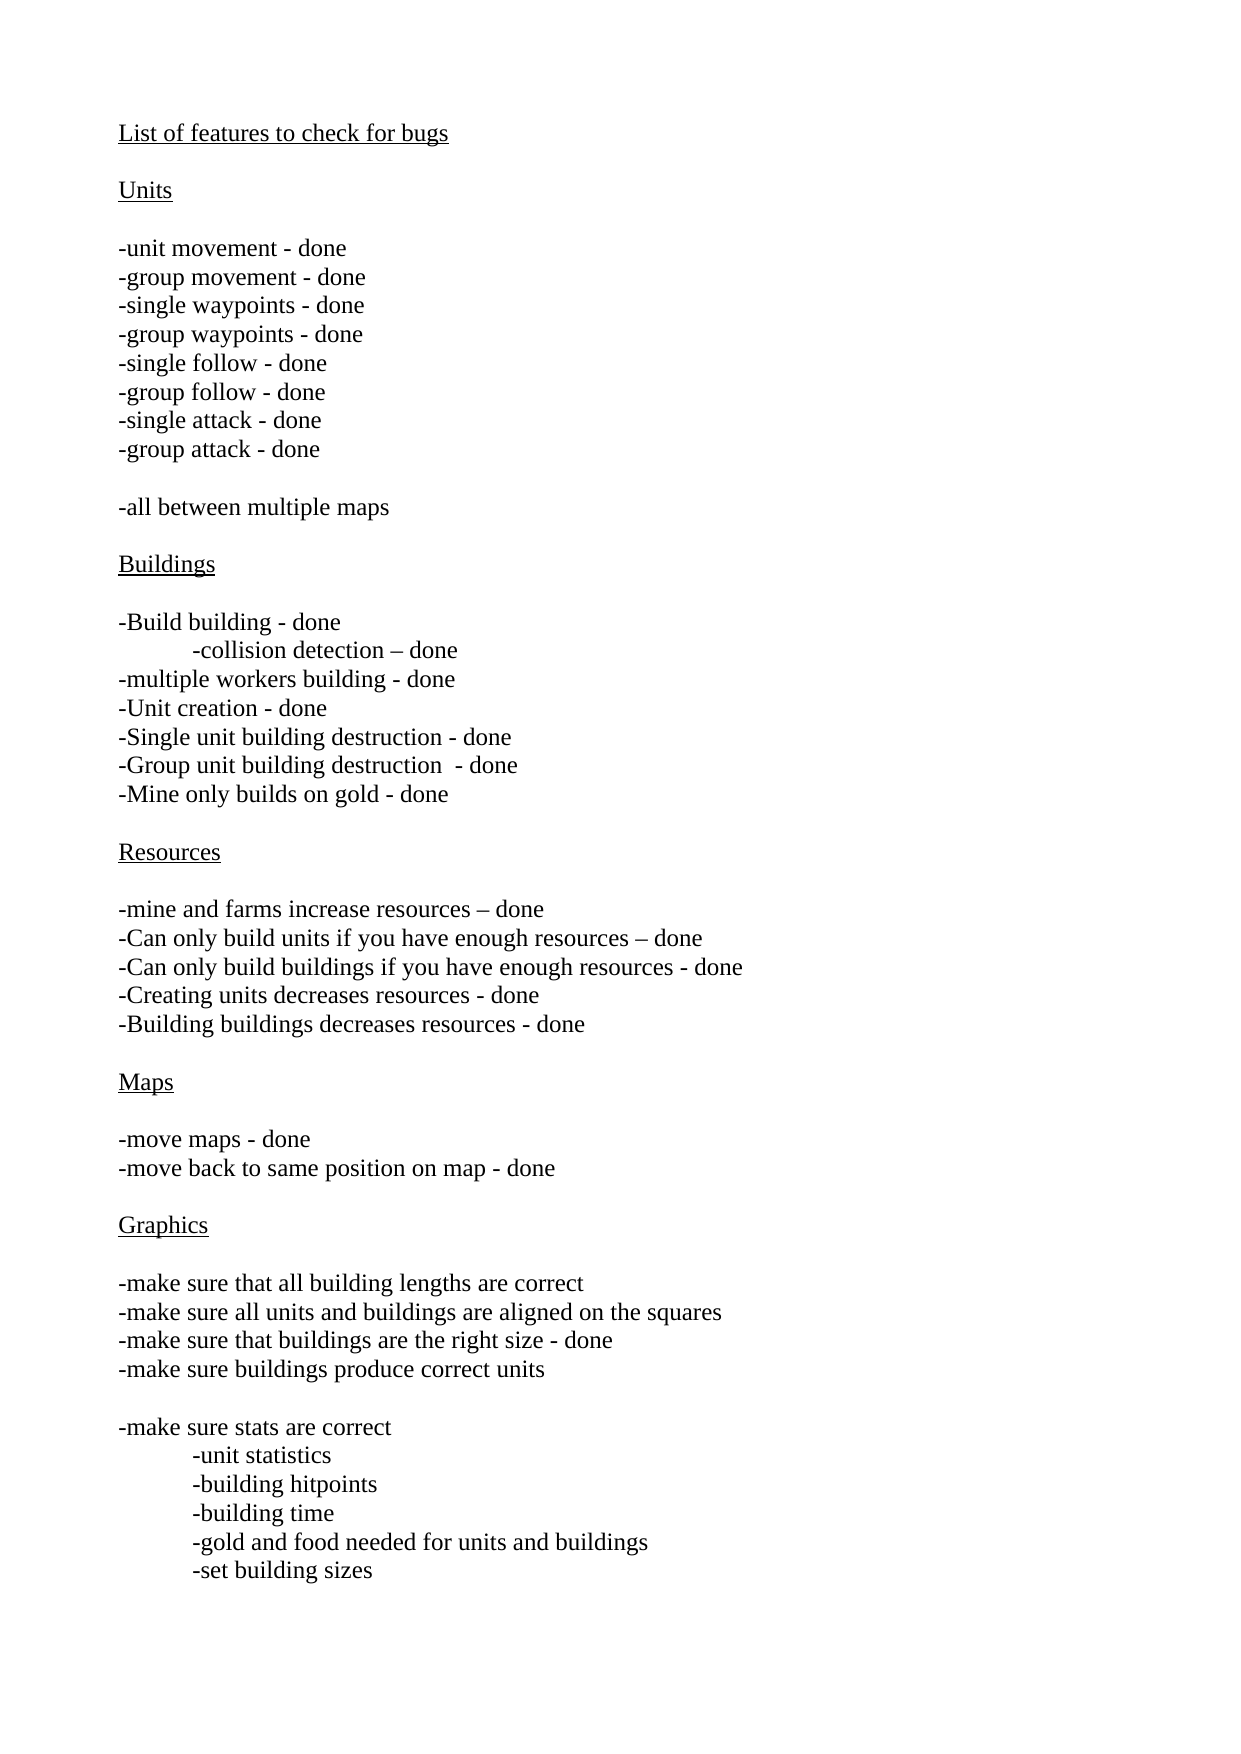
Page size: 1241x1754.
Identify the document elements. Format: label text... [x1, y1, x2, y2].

text Resources [118, 837, 1122, 866]
text -make sure stats are correct [118, 1412, 1122, 1441]
text -group movement - done [118, 262, 1122, 291]
text Graphics [118, 1211, 1122, 1239]
text -group attack - done [118, 434, 1122, 463]
text -Creating units decreases resources - done [118, 981, 1122, 1009]
text List of features to check for bugs [118, 118, 1122, 147]
text -Can only build buildings if you have enough resources - done [118, 952, 1122, 981]
text -group follow - done [118, 377, 1122, 406]
text -Unit creation - done [118, 693, 1122, 722]
text -Group unit building destruction - done [118, 751, 1122, 779]
text -single follow - done [118, 348, 1122, 377]
text -make sure that buildings are the right size - done [118, 1326, 1122, 1354]
text -Build building - done [118, 607, 1122, 636]
text Buildings [118, 549, 1122, 578]
text -gold and food needed for units and buildings [118, 1527, 1122, 1556]
text -make sure all units and buildings are aligned on the squares [118, 1297, 1122, 1326]
text -building time [118, 1498, 1122, 1527]
text -mine and farms increase resources – done [118, 894, 1122, 923]
text -make sure that all building lengths are correct [118, 1268, 1122, 1297]
text -Mine only builds on gold - done [118, 779, 1122, 808]
text -unit statistics [118, 1441, 1122, 1469]
text -move back to same position on map - done [118, 1153, 1122, 1182]
text -move maps - done [118, 1124, 1122, 1153]
text -all between multiple maps [118, 492, 1122, 521]
text -group waypoints - done [118, 319, 1122, 348]
text Units [118, 176, 1122, 204]
text -Can only build units if you have enough resources – done [118, 923, 1122, 952]
text -Building buildings decreases resources - done [118, 1009, 1122, 1038]
text -Single unit building destruction - done [118, 722, 1122, 751]
text -single attack - done [118, 406, 1122, 434]
text -make sure buildings produce correct units [118, 1354, 1122, 1383]
text Maps [118, 1067, 1122, 1096]
text -set building sizes [118, 1556, 1122, 1584]
text -unit movement - done [118, 233, 1122, 262]
text -single waypoints - done [118, 291, 1122, 319]
text -collision detection – done [118, 636, 1122, 664]
text -building hitpoints [118, 1469, 1122, 1498]
text -multiple workers building - done [118, 664, 1122, 693]
